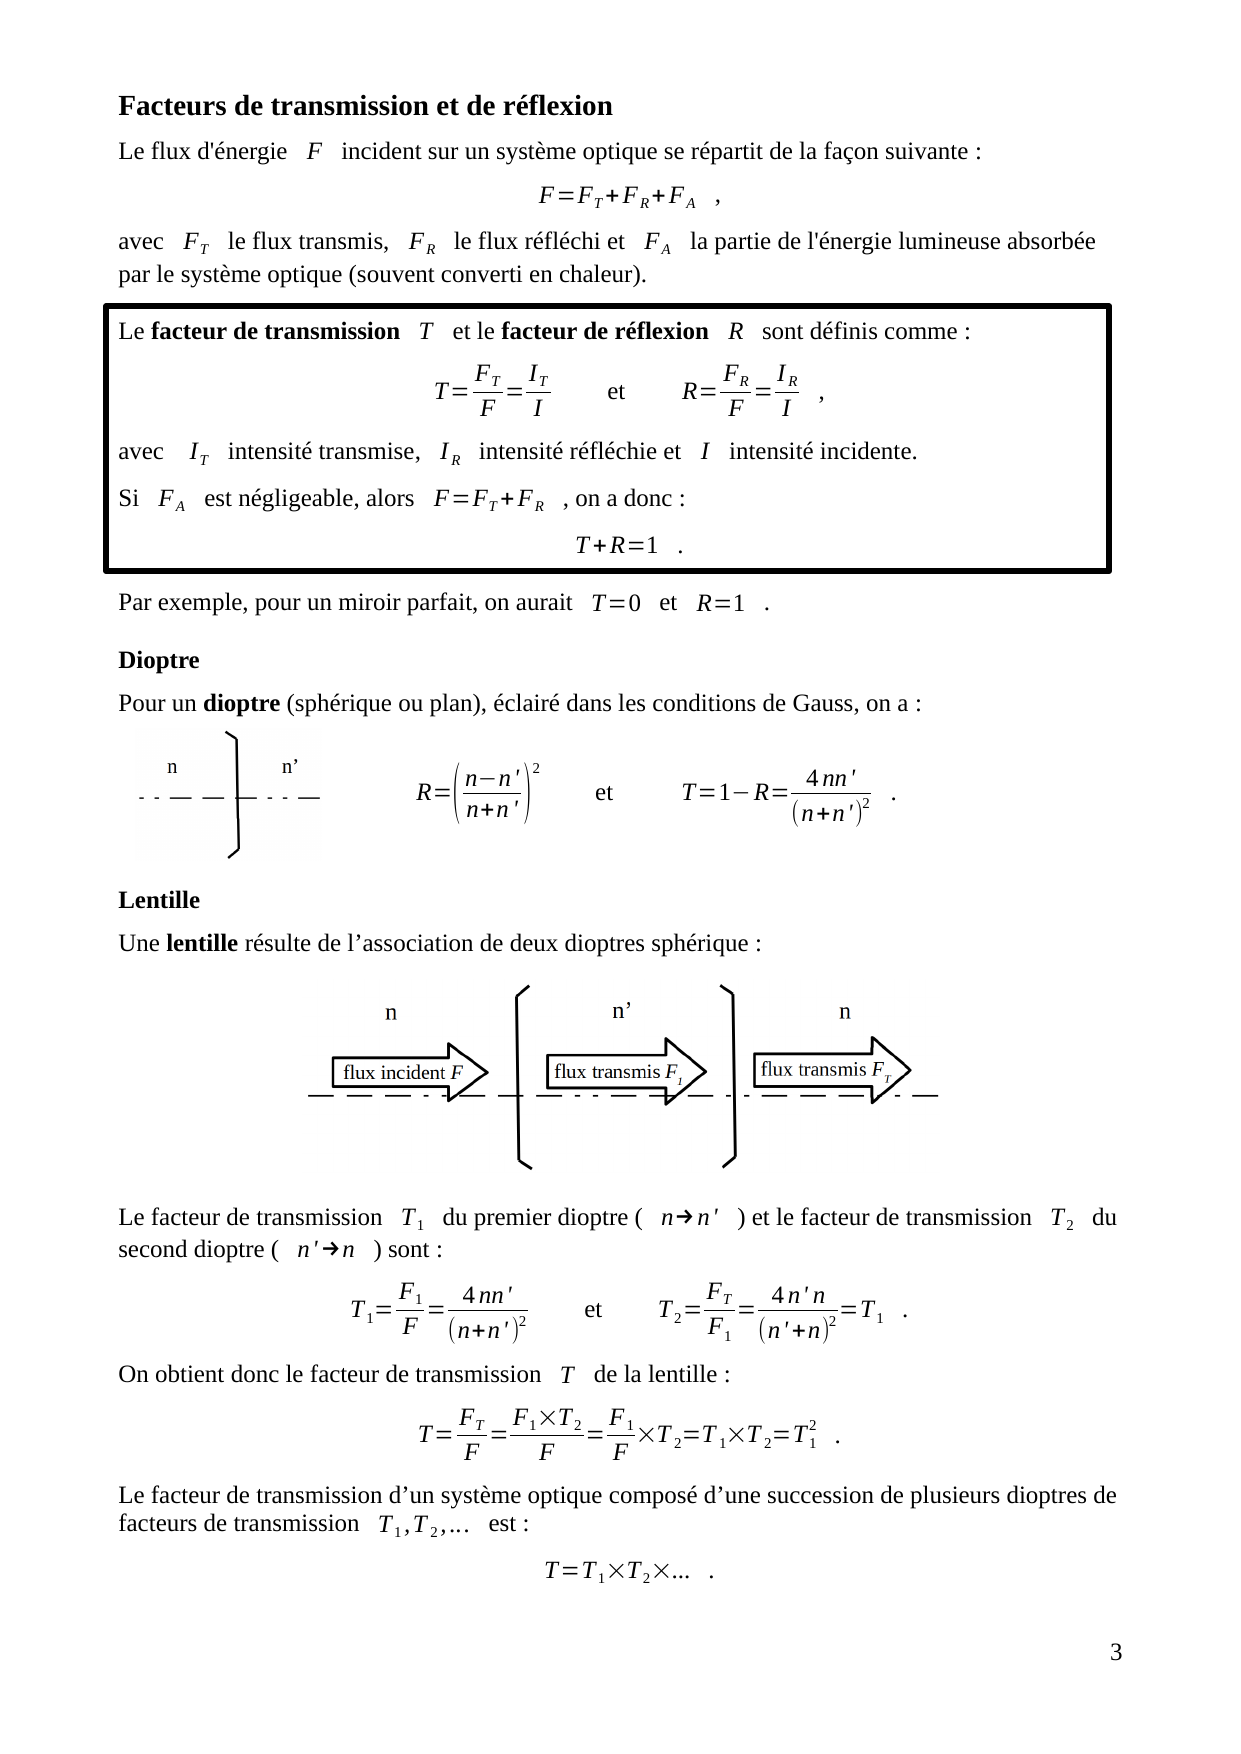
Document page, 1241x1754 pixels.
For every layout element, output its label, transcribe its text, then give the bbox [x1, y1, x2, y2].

text Pour un dioptre (sphérique ou plan), éclairé dans les conditions de Gauss, on a : [118, 688, 1122, 717]
text . [118, 530, 1106, 559]
picture [135, 728, 322, 861]
text Le facteur de transmissiondu premier dioptre () et le facteur de transmissiondu second dioptre () sont : [118, 1202, 1122, 1263]
text et . [118, 1277, 1122, 1345]
text On obtient donc le facteur de transmissionde la lentille : [118, 1359, 1122, 1388]
text Lentille [118, 885, 1122, 914]
text Siest négligeable, alors, on a donc : [118, 483, 1106, 516]
text et , [118, 359, 1106, 422]
text , [118, 179, 1122, 212]
text [118, 760, 135, 828]
text avec intensité transmise,intensité réfléchie etintensité incidente. [118, 436, 1106, 469]
text Dioptre [118, 645, 1122, 674]
text avecle flux transmis,le flux réfléchi etla partie de l'énergie lumineuse absorbée par le système optique (souvent converti en chaleur). [118, 226, 1122, 287]
text Le flux d'énergieincident sur un système optique se répartit de la façon suivante : [118, 136, 1122, 165]
text Le facteur de transmission d’un système optique composé d’une succession de plusieurs dioptres de facteurs de transmissionest : [118, 1480, 1122, 1541]
picture [302, 979, 940, 1173]
text [1112, 530, 1122, 559]
text Facteurs de transmission et de réflexion [118, 88, 1122, 122]
text Le facteur de transmissionet le facteur de réflexionsont définis comme : [118, 316, 1106, 345]
text . [118, 1403, 1122, 1465]
text et . [322, 760, 1122, 828]
text . [118, 1555, 1122, 1588]
text Une lentille résulte de l’association de deux dioptres sphérique : [118, 928, 1122, 957]
text Par exemple, pour un miroir parfait, on auraitet. [118, 587, 1122, 616]
text [1112, 359, 1122, 422]
